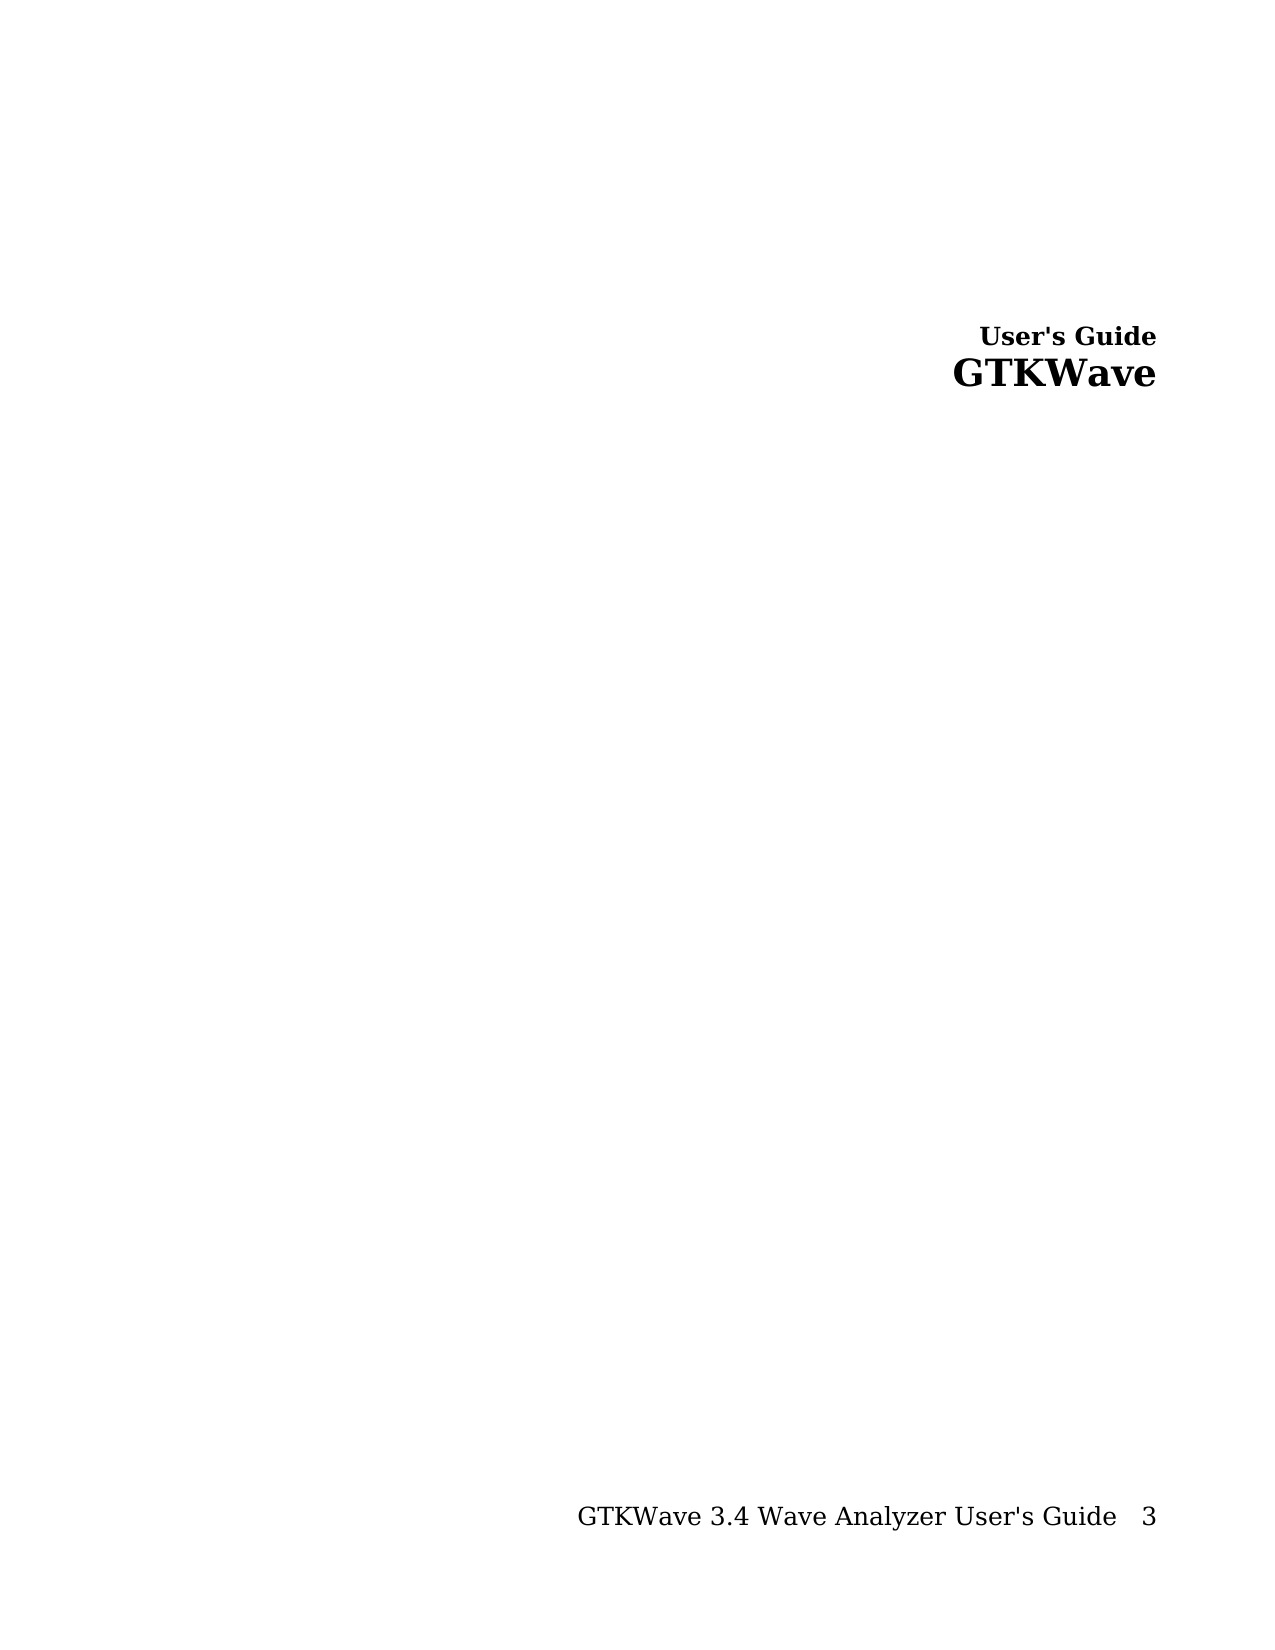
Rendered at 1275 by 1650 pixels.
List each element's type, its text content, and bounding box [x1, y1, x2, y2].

text GTKWave [118, 352, 1157, 396]
text User's Guide [118, 322, 1157, 352]
